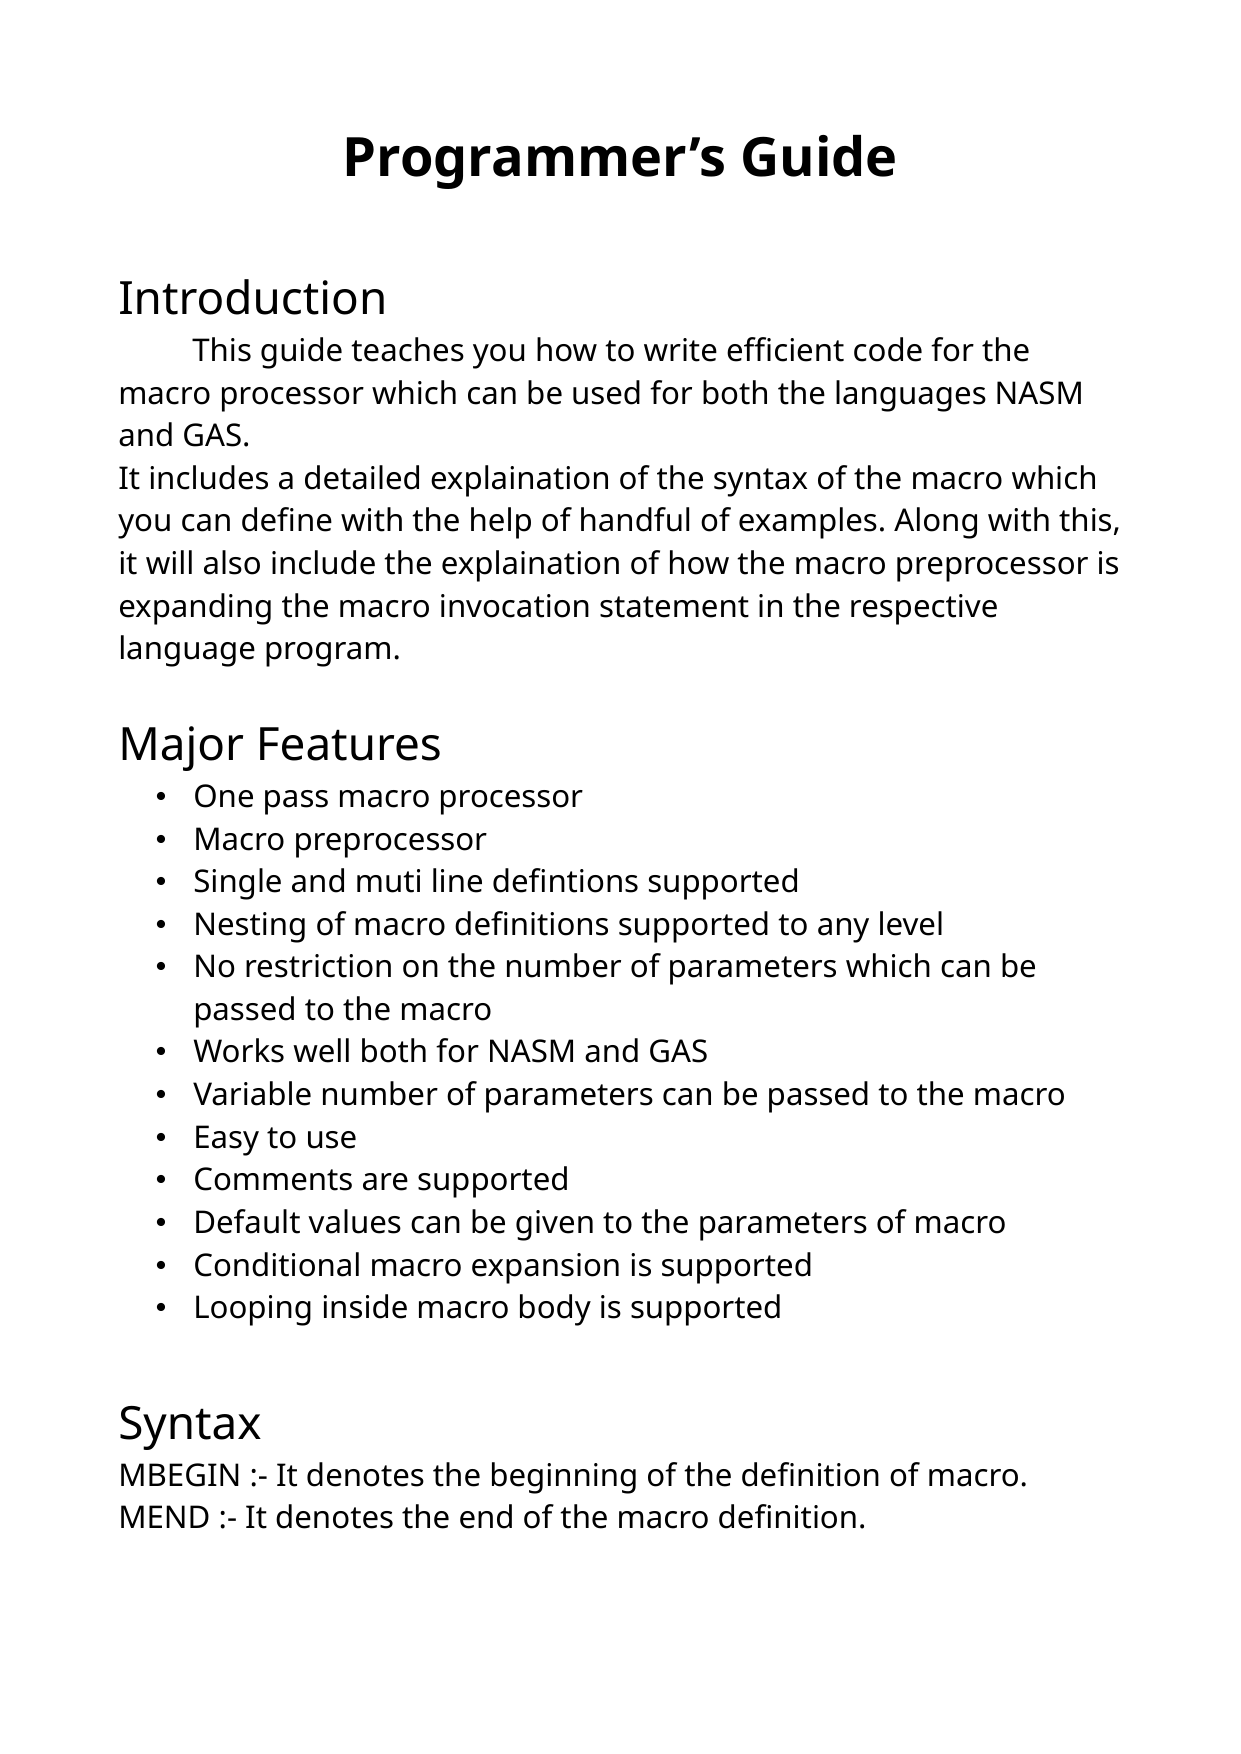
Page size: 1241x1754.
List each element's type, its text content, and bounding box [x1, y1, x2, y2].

text MBEGIN :- It denotes the beginning of the definition of macro. [118, 1452, 1122, 1495]
text Major Features [118, 711, 1122, 774]
list Single and muti line defintions supported [156, 859, 1122, 902]
list Macro preprocessor [156, 816, 1122, 859]
list Looping inside macro body is supported [156, 1285, 1122, 1328]
list Default values can be given to the parameters of macro [156, 1200, 1122, 1242]
list Works well both for NASM and GAS [156, 1029, 1122, 1072]
text Introduction [118, 266, 1122, 328]
list Variable number of parameters can be passed to the macro [156, 1072, 1122, 1115]
text Syntax [118, 1390, 1122, 1452]
text MEND :- It denotes the end of the macro definition. [118, 1495, 1122, 1538]
list One pass macro processor [156, 774, 1122, 816]
text This guide teaches you how to write efficient code for the macro processor which can be used for both the languages NASM and GAS. [118, 328, 1122, 456]
list Easy to use [156, 1115, 1122, 1157]
list Conditional macro expansion is supported [156, 1242, 1122, 1285]
text Programmer’s Guide [118, 118, 1122, 192]
text It includes a detailed explaination of the syntax of the macro which you can define with the help of handful of examples. Along with this, it will also include the explaination of how the macro preprocessor is expanding the macro invocation statement in the respective language program. [118, 456, 1122, 669]
list Nesting of macro definitions supported to any level [156, 902, 1122, 944]
list No restriction on the number of parameters which can be passed to the macro [156, 944, 1122, 1029]
list Comments are supported [156, 1157, 1122, 1200]
